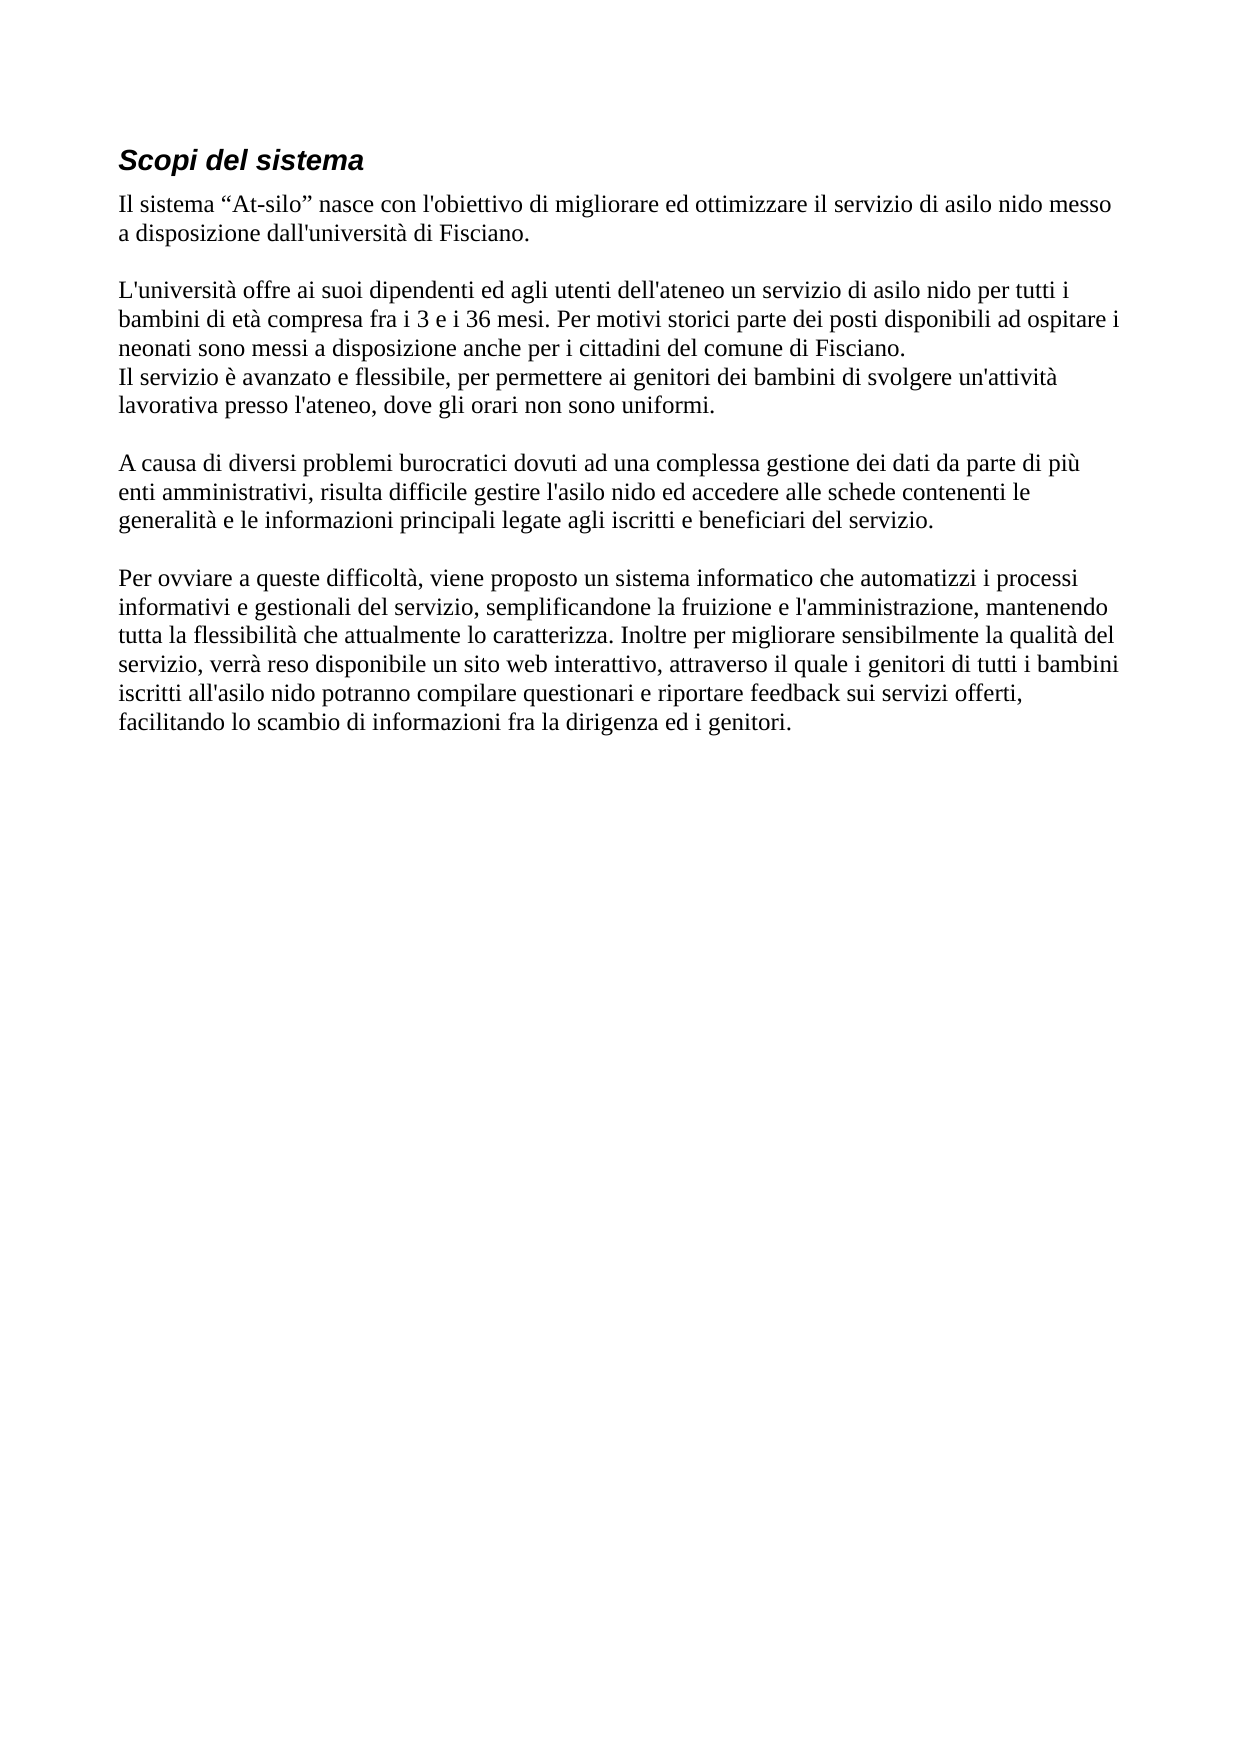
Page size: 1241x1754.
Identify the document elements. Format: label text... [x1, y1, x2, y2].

text Il sistema “At-silo” nasce con l'obiettivo di migliorare ed ottimizzare il servizio di asilo nido messo a disposizione dall'università di Fisciano. L'università offre ai suoi dipendenti ed agli utenti dell'ateneo un servizio di asilo nido per tutti i bambini di età compresa fra i 3 e i 36 mesi. Per motivi storici parte dei posti disponibili ad ospitare i neonati sono messi a disposizione anche per i cittadini del comune di Fisciano. Il servizio è avanzato e flessibile, per permettere ai genitori dei bambini di svolgere un'attività lavorativa presso l'ateneo, dove gli orari non sono uniformi. A causa di diversi problemi burocratici dovuti ad una complessa gestione dei dati da parte di più enti amministrativi, risulta difficile gestire l'asilo nido ed accedere alle schede contenenti le generalità e le informazioni principali legate agli iscritti e beneficiari del servizio. Per ovviare a queste difficoltà, viene proposto un sistema informatico che automatizzi i processi informativi e gestionali del servizio, semplificandone la fruizione e l'amministrazione, mantenendo tutta la flessibilità che attualmente lo caratterizza. Inoltre per migliorare sensibilmente la qualità del servizio, verrà reso disponibile un sito web interattivo, attraverso il quale i genitori di tutti i bambini iscritti all'asilo nido potranno compilare questionari e riportare feedback sui servizi offerti, facilitando lo scambio di informazioni fra la dirigenza ed i genitori. [118, 189, 1122, 735]
subtitle Scopi del sistema [118, 143, 1122, 177]
